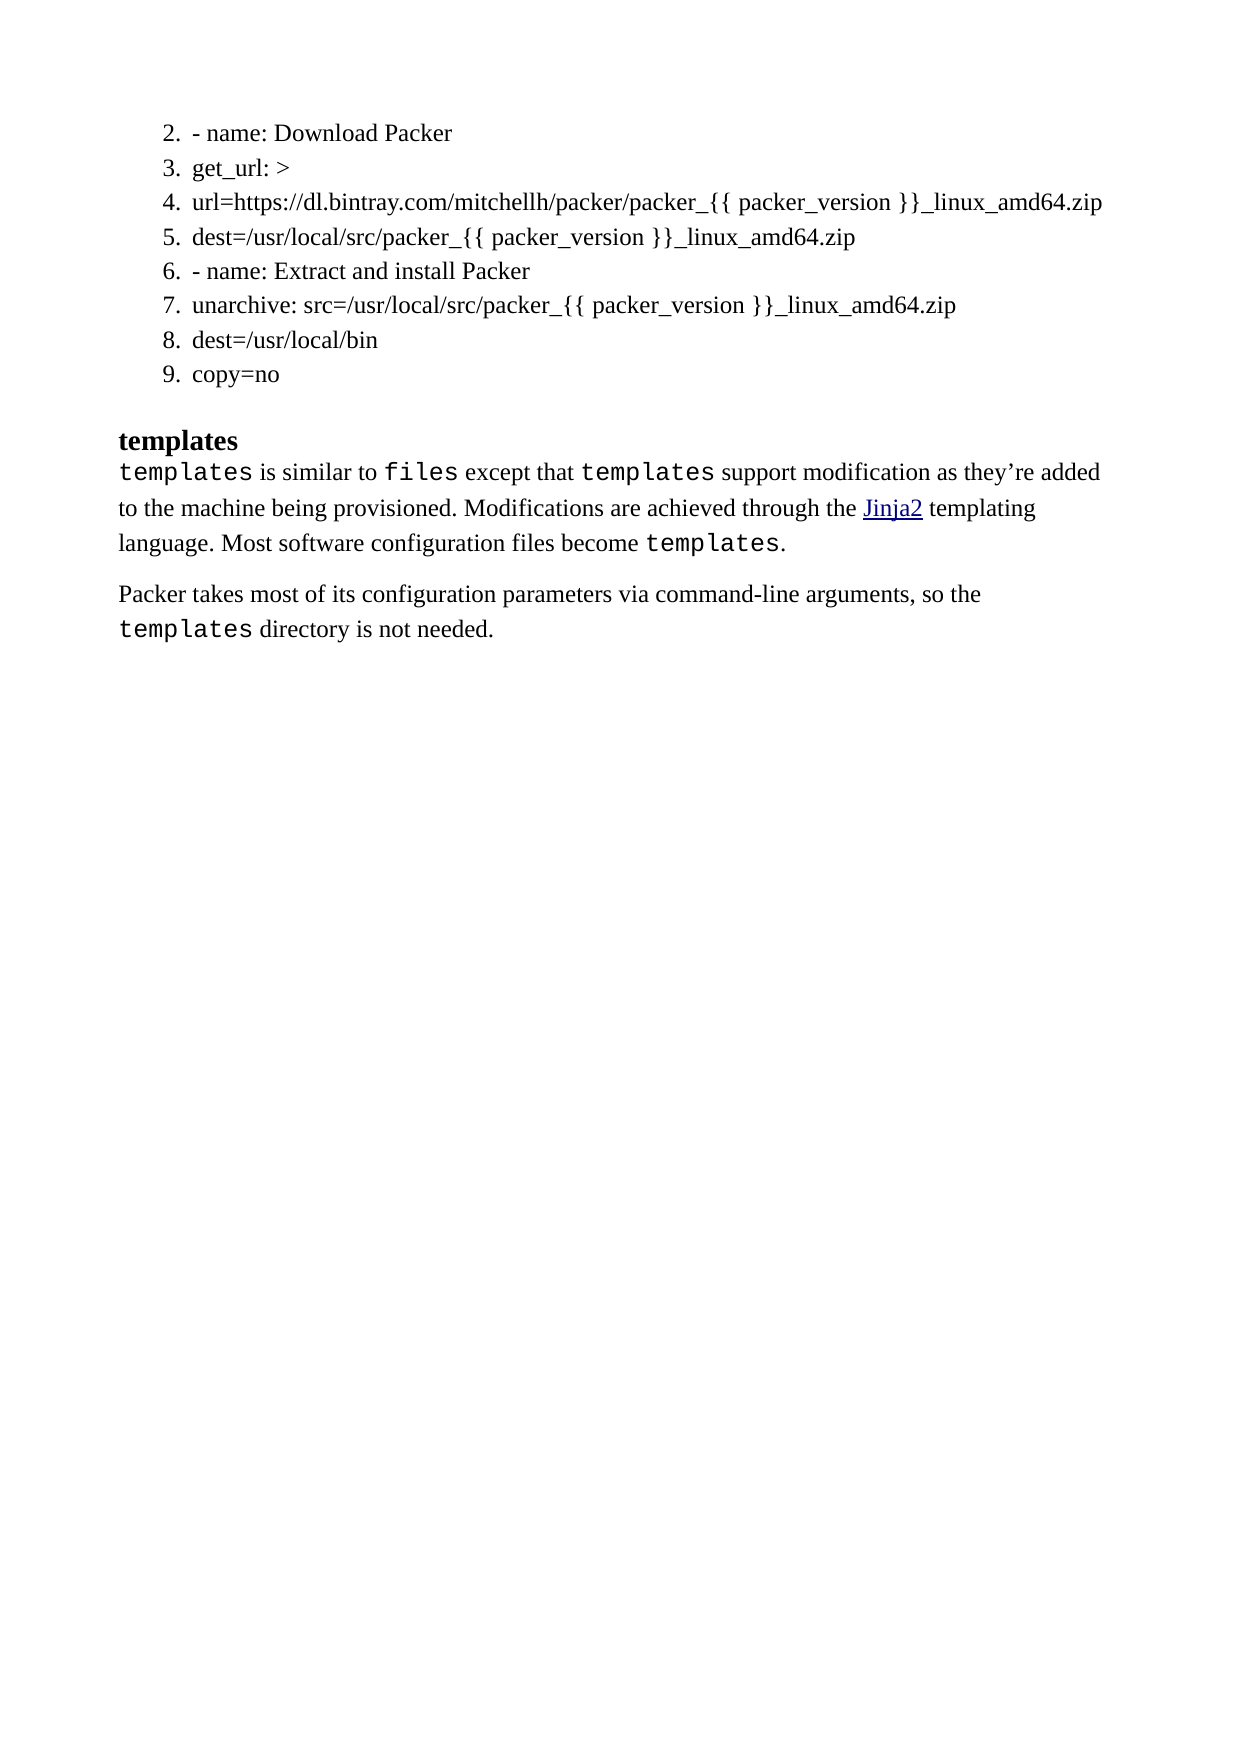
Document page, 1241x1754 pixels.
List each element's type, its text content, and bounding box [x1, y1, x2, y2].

list url=https://dl.bintray.com/mitchellh/packer/packer_{{ packer_version }}_linux_amd64.zip [162, 187, 1122, 216]
list - name: Extract and install Packer [162, 256, 1122, 285]
subtitle templates [118, 423, 1122, 457]
list dest=/usr/local/src/packer_{{ packer_version }}_linux_amd64.zip [162, 222, 1122, 250]
text Packer takes most of its configuration parameters via command-line arguments, so the templates directory is not needed. [118, 579, 1122, 644]
list copy=no [162, 359, 1122, 388]
list dest=/usr/local/bin [162, 325, 1122, 354]
list - name: Download Packer [162, 118, 1122, 147]
list unarchive: src=/usr/local/src/packer_{{ packer_version }}_linux_amd64.zip [162, 291, 1122, 319]
list get_url: > [162, 153, 1122, 181]
text templates is similar to files except that templates support modification as they’re added to the machine being provisioned. Modifications are achieved through the Jinja2 templating language. Most software configuration files become templates. [118, 457, 1122, 558]
